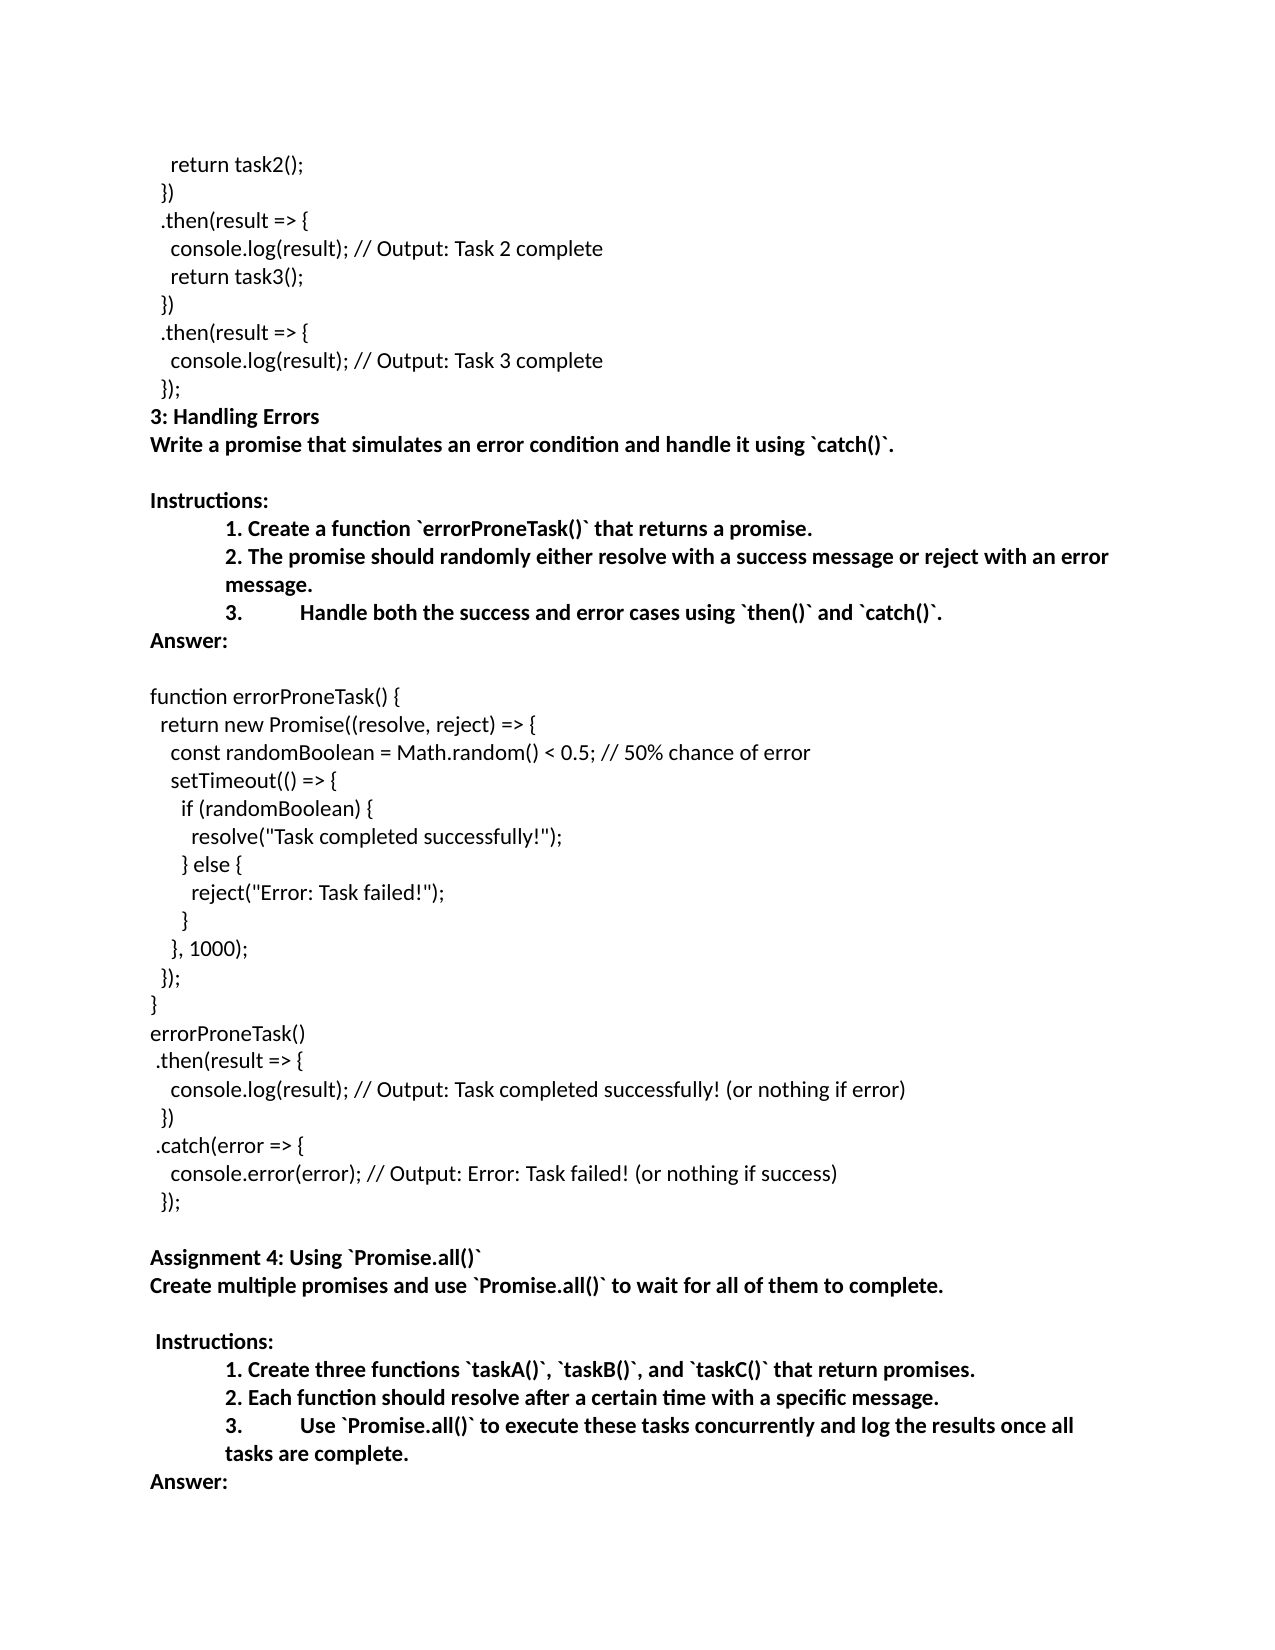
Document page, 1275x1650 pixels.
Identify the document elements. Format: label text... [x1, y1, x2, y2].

text .then(result => { [150, 206, 1125, 234]
text .then(result => { [150, 1047, 1125, 1075]
text }); [150, 1187, 1125, 1215]
text } [150, 991, 1125, 1019]
text }) [150, 1103, 1125, 1131]
list Use `Promise.all()` to execute these tasks concurrently and log the results once all tasks are complete. [225, 1411, 1125, 1467]
list Answer: [150, 1467, 1125, 1495]
text } else { [150, 851, 1125, 878]
text 2. Each function should resolve after a certain time with a specific message. [225, 1383, 1125, 1411]
text function errorProneTask() { [150, 682, 1125, 710]
text 1. Create a function `errorProneTask()` that returns a promise. [225, 514, 1125, 542]
text Write a promise that simulates an error condition and handle it using `catch()`. [150, 430, 1125, 458]
text console.error(error); // Output: Error: Task failed! (or nothing if success) [150, 1159, 1125, 1187]
text errorProneTask() [150, 1019, 1125, 1047]
text }); [150, 374, 1125, 402]
text Assignment 4: Using `Promise.all()` [150, 1243, 1125, 1271]
text return task3(); [150, 262, 1125, 290]
list Answer: [150, 626, 1125, 654]
text 1. Create three functions `taskA()`, `taskB()`, and `taskC()` that return promises. [225, 1355, 1125, 1383]
text }); [150, 963, 1125, 991]
text 2. The promise should randomly either resolve with a success message or reject with an error message. [225, 542, 1125, 598]
text console.log(result); // Output: Task 3 complete [150, 346, 1125, 374]
text return task2(); [150, 150, 1125, 178]
text console.log(result); // Output: Task 2 complete [150, 234, 1125, 262]
text reject("Error: Task failed!"); [150, 878, 1125, 907]
text }) [150, 178, 1125, 206]
text return new Promise((resolve, reject) => { [150, 710, 1125, 738]
text .catch(error => { [150, 1131, 1125, 1159]
text Instructions: [150, 486, 1125, 514]
text Create multiple promises and use `Promise.all()` to wait for all of them to complete. [150, 1271, 1125, 1299]
text }, 1000); [150, 934, 1125, 963]
text .then(result => { [150, 318, 1125, 346]
text setTimeout(() => { [150, 766, 1125, 794]
text } [150, 907, 1125, 934]
text if (randomBoolean) { [150, 794, 1125, 822]
text Instructions: [150, 1327, 1125, 1355]
text resolve("Task completed successfully!"); [150, 822, 1125, 851]
text 3: Handling Errors [150, 402, 1125, 430]
list Handle both the success and error cases using `then()` and `catch()`. [225, 598, 1125, 626]
text console.log(result); // Output: Task completed successfully! (or nothing if error) [150, 1075, 1125, 1103]
text const randomBoolean = Math.random() < 0.5; // 50% chance of error [150, 738, 1125, 766]
text }) [150, 290, 1125, 318]
